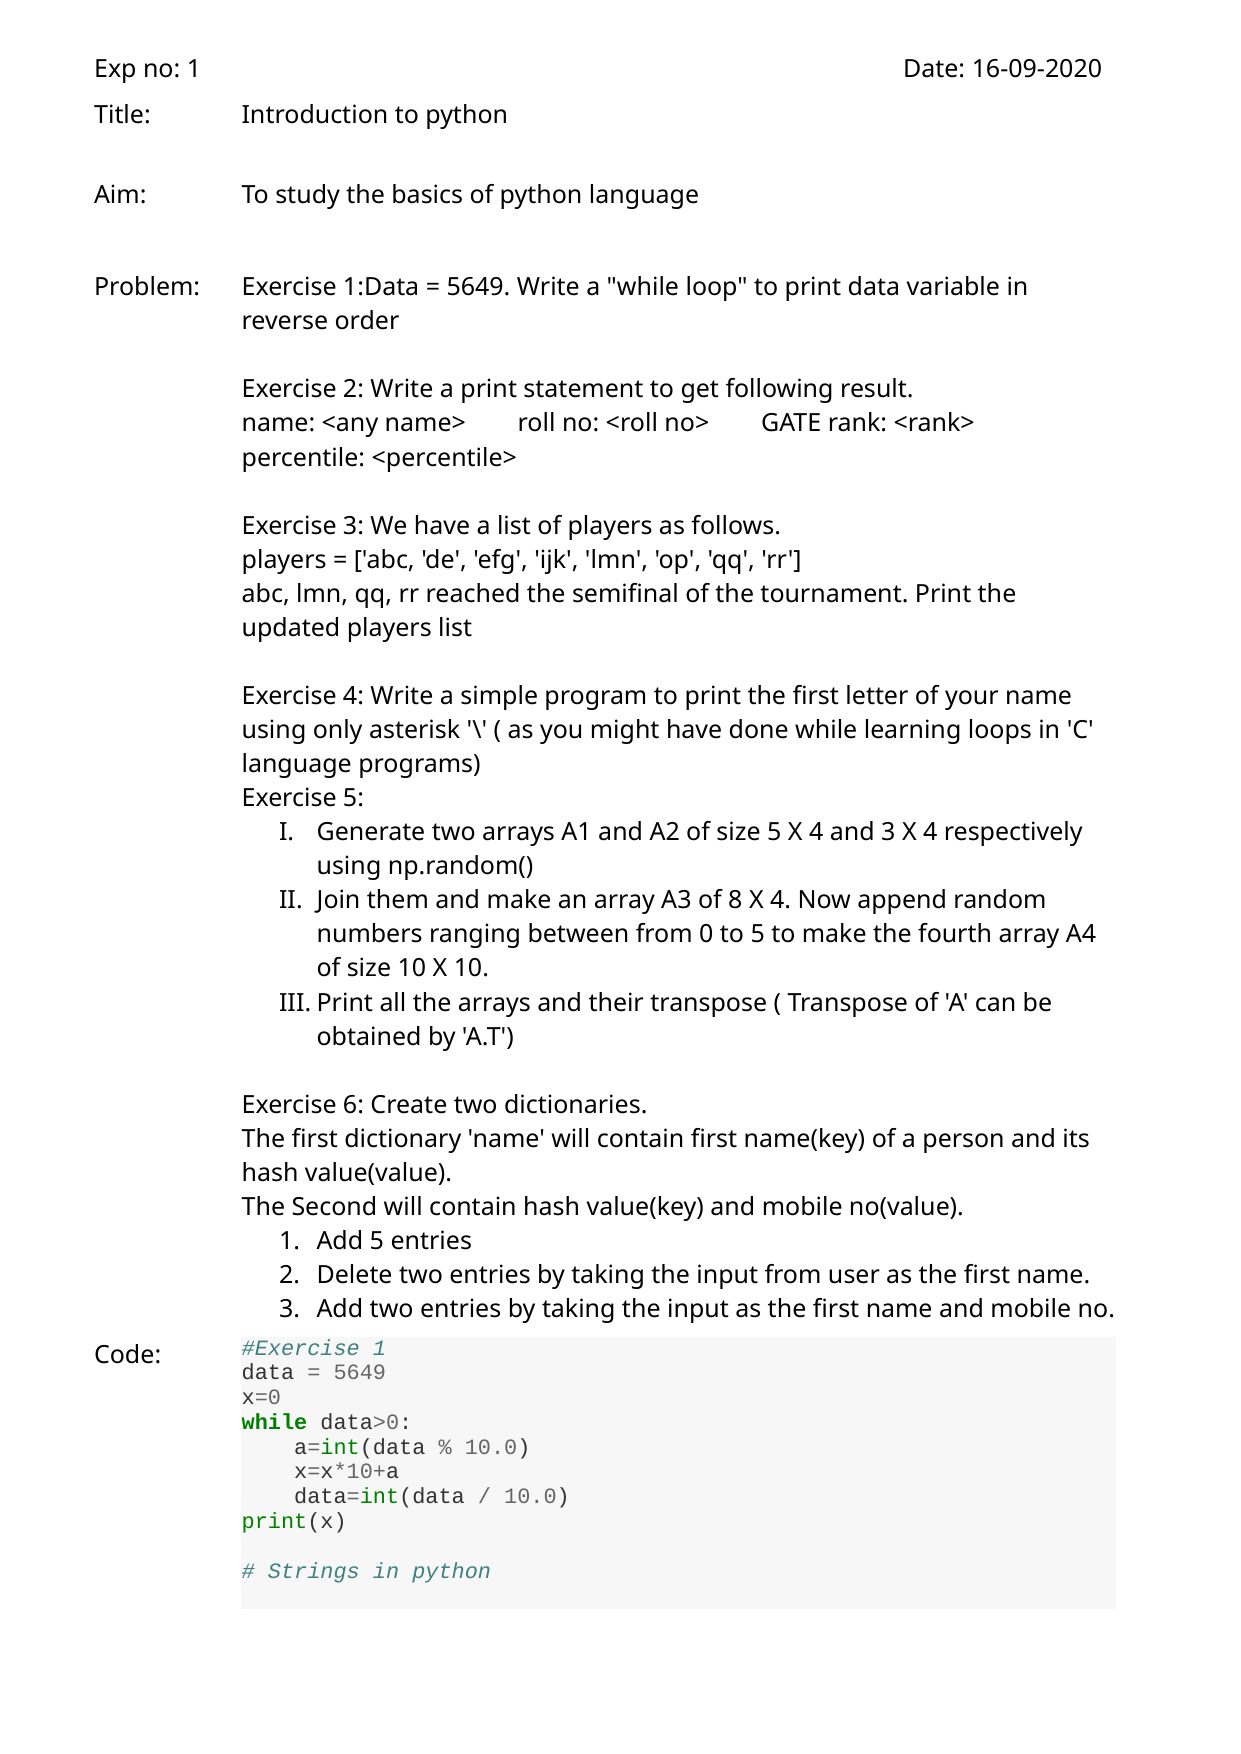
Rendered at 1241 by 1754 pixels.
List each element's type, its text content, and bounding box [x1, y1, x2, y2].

table_cell [89, 218, 235, 263]
table_header [236, 45, 722, 90]
table_cell To study the basics of python language [236, 172, 1121, 217]
table_cell [1122, 90, 1151, 171]
table_cell Exercise 1:Data = 5649. Write a "while loop" to print data variable in reverse order Exercise 2: Write a print statement to get following result. name: <any name> roll no: <roll no> GATE rank: <rank> percentile: <percentile> Exercise 3: We have a list of players as follows. players = ['abc, 'de', 'efg', 'ijk', 'lmn', 'op', 'qq', 'rr'] abc, lmn, qq, rr reached the semifinal of the tournament. Print the updated players list Exercise 4: Write a simple program to print the first letter of your name using only asterisk '\' ( as you might have done while learning loops in 'C' language programs) Exercise 5: Generate two arrays A1 and A2 of size 5 X 4 and 3 X 4 respectively using np.random() Join them and make an array A3 of 8 X 4. Now append random numbers ranging between from 0 to 5 to make the fourth array A4 of size 10 X 10. Print all the arrays and their transpose ( Transpose of 'A' can be obtained by 'A.T') Exercise 6: Create two dictionaries. The first dictionary 'name' will contain first name(key) of a person and its hash value(value). The Second will contain hash value(key) and mobile no(value). Add 5 entries Delete two entries by taking the input from user as the first name. Add two entries by taking the input as the first name and mobile no. [236, 264, 1121, 1331]
table_cell [1122, 1331, 1151, 1615]
table_header [1122, 44, 1151, 90]
table_cell Introduction to python [236, 91, 1121, 171]
table_cell [1122, 171, 1151, 217]
table_cell Code: [89, 1332, 235, 1615]
table_cell [1122, 217, 1151, 263]
table_cell Title: [89, 91, 235, 171]
table_cell Problem: [89, 264, 235, 1331]
table_header Exp no: 1 [89, 45, 235, 90]
table_cell Aim: [89, 172, 235, 217]
table_cell [1122, 263, 1151, 1331]
table_cell #Exercise 1 data = 5649 x=0 while data>0: a=int(data % 10.0) x=x*10+a data=int(data / 10.0) print(x) # Strings in python [236, 1332, 1121, 1615]
table_header Date: 16-09-2020 [723, 45, 1121, 90]
table_cell [236, 218, 1121, 263]
